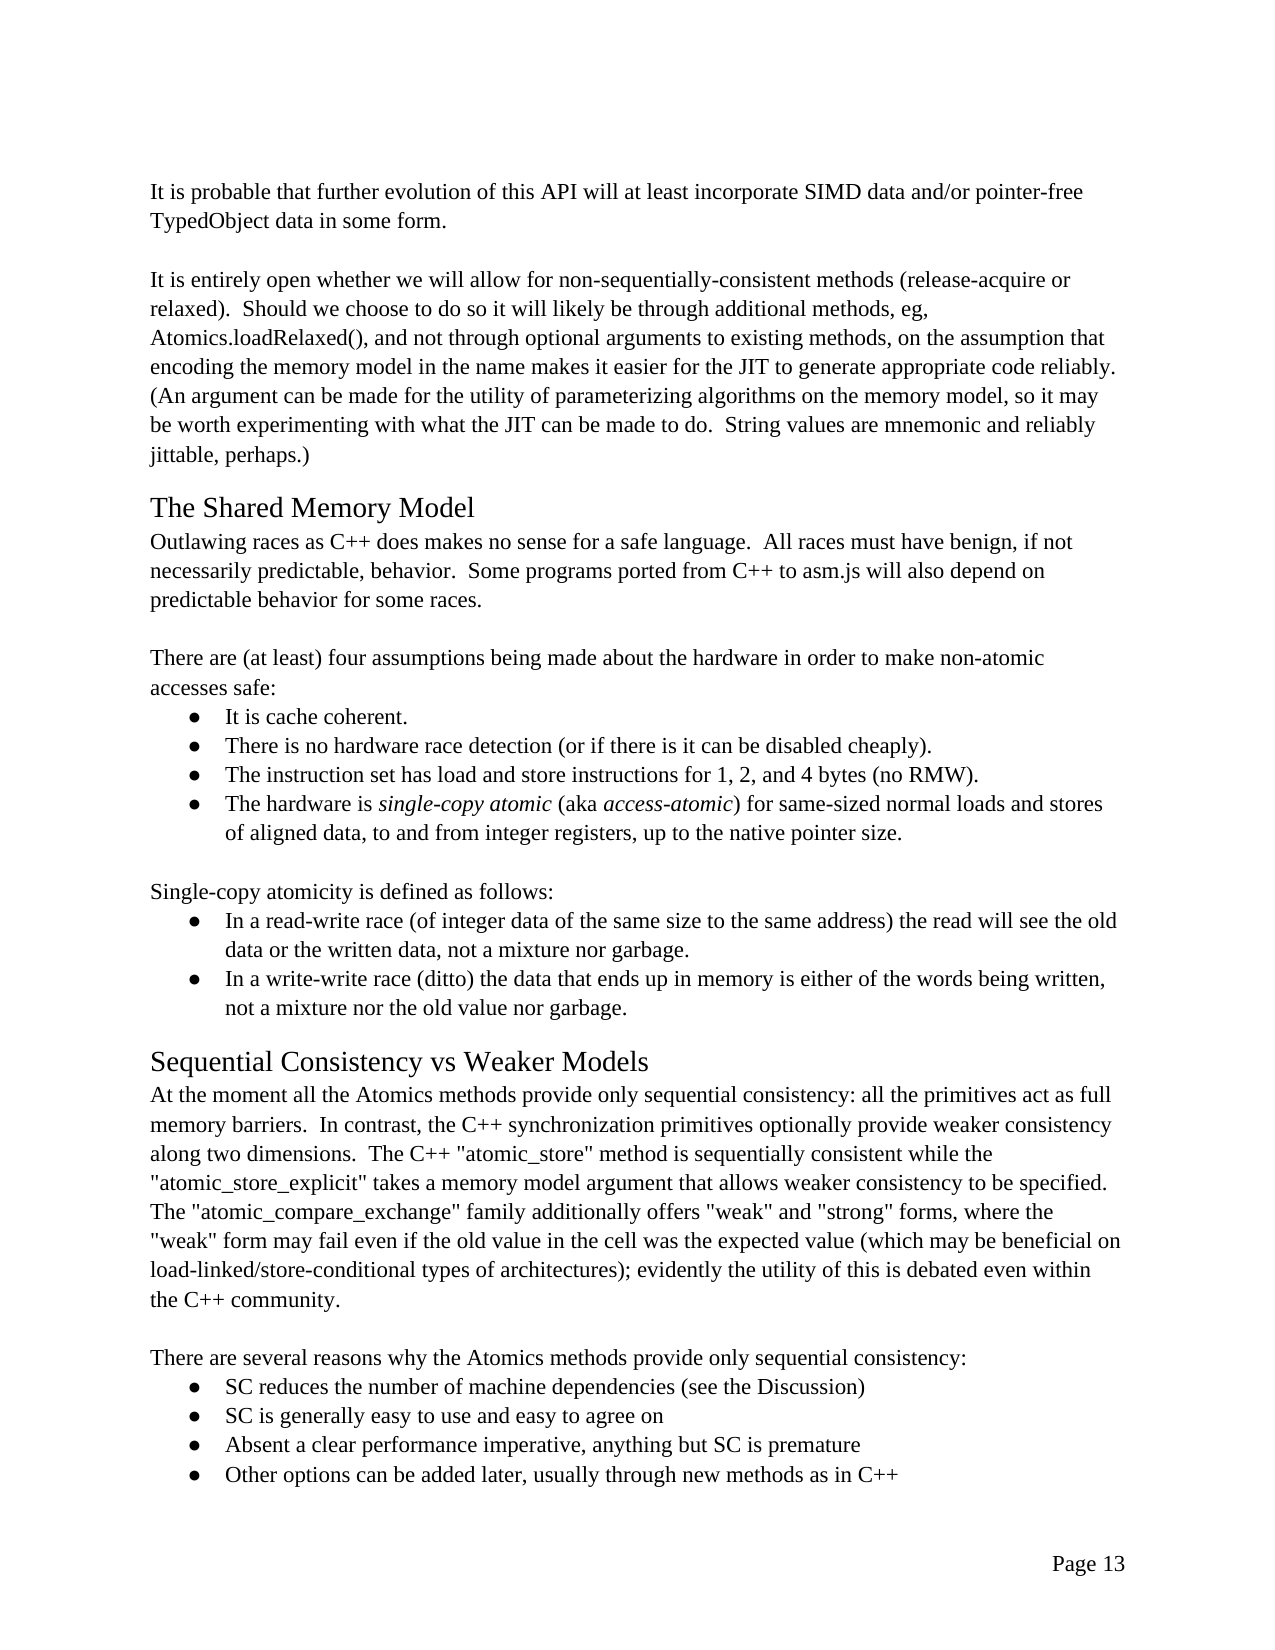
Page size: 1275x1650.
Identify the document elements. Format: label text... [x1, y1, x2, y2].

subtitle Sequential Consistency vs Weaker Models [150, 1045, 1125, 1078]
text At the moment all the Atomics methods provide only sequential consistency: all the primitives act as full memory barriers. In contrast, the C++ synchronization primitives optionally provide weaker consistency along two dimensions. The C++ "atomic_store" method is sequentially consistent while the "atomic_store_explicit" takes a memory model argument that allows weaker consistency to be specified. The "atomic_compare_exchange" family additionally offers "weak" and "strong" forms, where the "weak" form may fail even if the old value in the cell was the expected value (which may be beneficial on load-linked/store-conditional types of architectures); evidently the utility of this is debated even within the C++ community. [150, 1082, 1125, 1312]
list In a write-write race (ditto) the data that ends up in memory is either of the words being written, not a mixture nor the old value nor garbage. [187, 966, 1125, 1021]
subtitle The Shared Memory Model [150, 492, 1125, 524]
list SC reduces the number of machine dependencies (see the Discussion) [187, 1374, 1125, 1399]
list Absent a clear performance imperative, anything but SC is premature [187, 1432, 1125, 1458]
list The hardware is single-copy atomic (aka access-atomic) for same-sized normal loads and stores of aligned data, to and from integer registers, up to the native pointer size. [187, 791, 1125, 846]
text There are several reasons why the Atomics methods provide only sequential consistency: [150, 1345, 1125, 1370]
list In a read-write race (of integer data of the same size to the same address) the read will see the old data or the written data, not a mixture nor garbage. [187, 908, 1125, 962]
list There is no hardware race detection (or if there is it can be disabled cheaply). [187, 733, 1125, 758]
list SC is generally easy to use and easy to agree on [187, 1403, 1125, 1429]
text Outlawing races as C++ does makes no sense for a safe language. All races must have benign, if not necessarily predictable, behavior. Some programs ported from C++ to asm.js will also depend on predictable behavior for some races. [150, 529, 1125, 612]
text Single-copy atomicity is defined as follows: [150, 879, 1125, 904]
text It is entirely open whether we will allow for non-sequentially-consistent methods (release-acquire or relaxed). Should we choose to do so it will likely be through additional methods, eg, Atomics.loadRelaxed(), and not through optional arguments to existing methods, on the assumption that encoding the memory model in the name makes it easier for the JIT to generate appropriate code reliably. (An argument can be made for the utility of parameterizing algorithms on the memory model, so it may be worth experimenting with what the JIT can be made to do. String values are mnemonic and reliably jittable, perhaps.) [150, 267, 1125, 467]
list The instruction set has load and store instructions for 1, 2, and 4 bytes (no RMW). [187, 762, 1125, 787]
text There are (at least) four assumptions being made about the hardware in order to make non-atomic accesses safe: [150, 645, 1125, 700]
text It is probable that further evolution of this API will at least incorporate SIMD data and/or pointer-free TypedObject data in some form. [150, 179, 1125, 234]
list Other options can be added later, usually through new methods as in C++ [187, 1462, 1125, 1487]
list It is cache coherent. [187, 704, 1125, 729]
